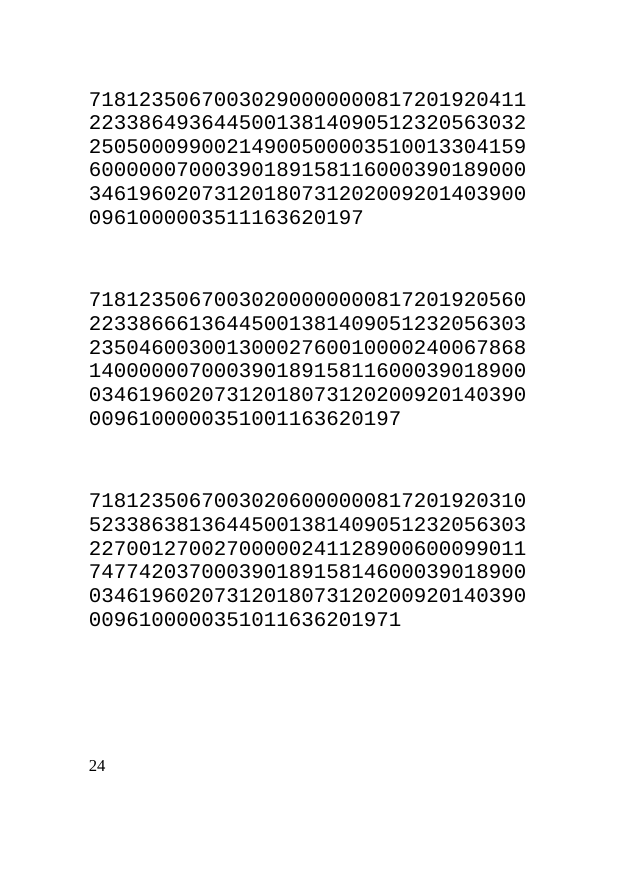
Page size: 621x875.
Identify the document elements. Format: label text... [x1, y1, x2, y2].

text 71812350670030200000000817201920560223386661364450013814090512320563032350460030013000276001000024006786814000000700039018915811600039018900034619602073120180731202009201403900096100000351001163620197 [88, 289, 532, 431]
text 71812350670030206000000817201920310523386381364450013814090512320563032270012700270000024112890060009901174774203700039018915814600039018900034619602073120180731202009201403900096100000351011636201971 [88, 490, 532, 632]
text 71812350670030290000000817201920411223386493644500138140905123205630322505000990021490050000351001330415960000007000390189158116000390189000346196020731201807312020092014039000961000003511163620197 [88, 88, 532, 230]
